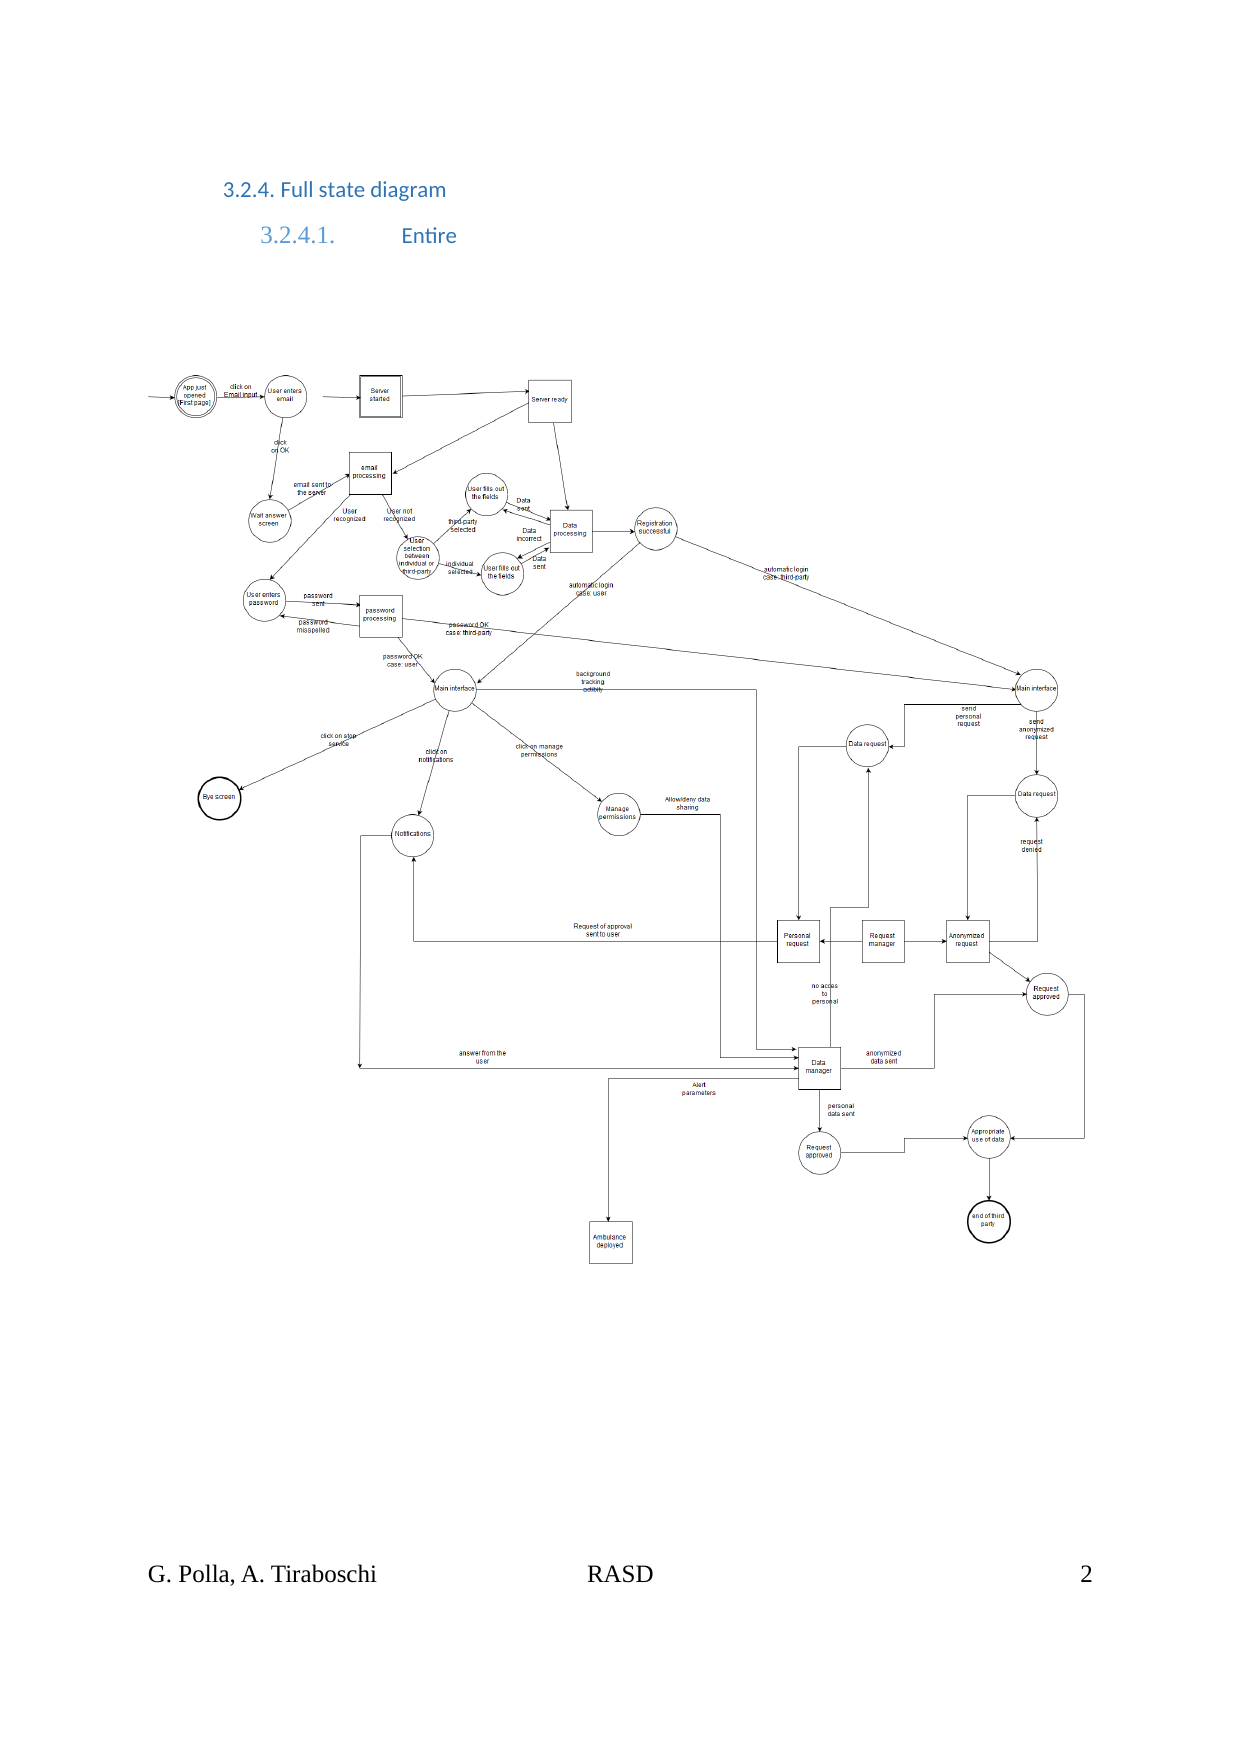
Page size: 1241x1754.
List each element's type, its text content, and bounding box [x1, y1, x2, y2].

list Entire [260, 220, 1093, 249]
list Full state diagram [223, 176, 1093, 204]
